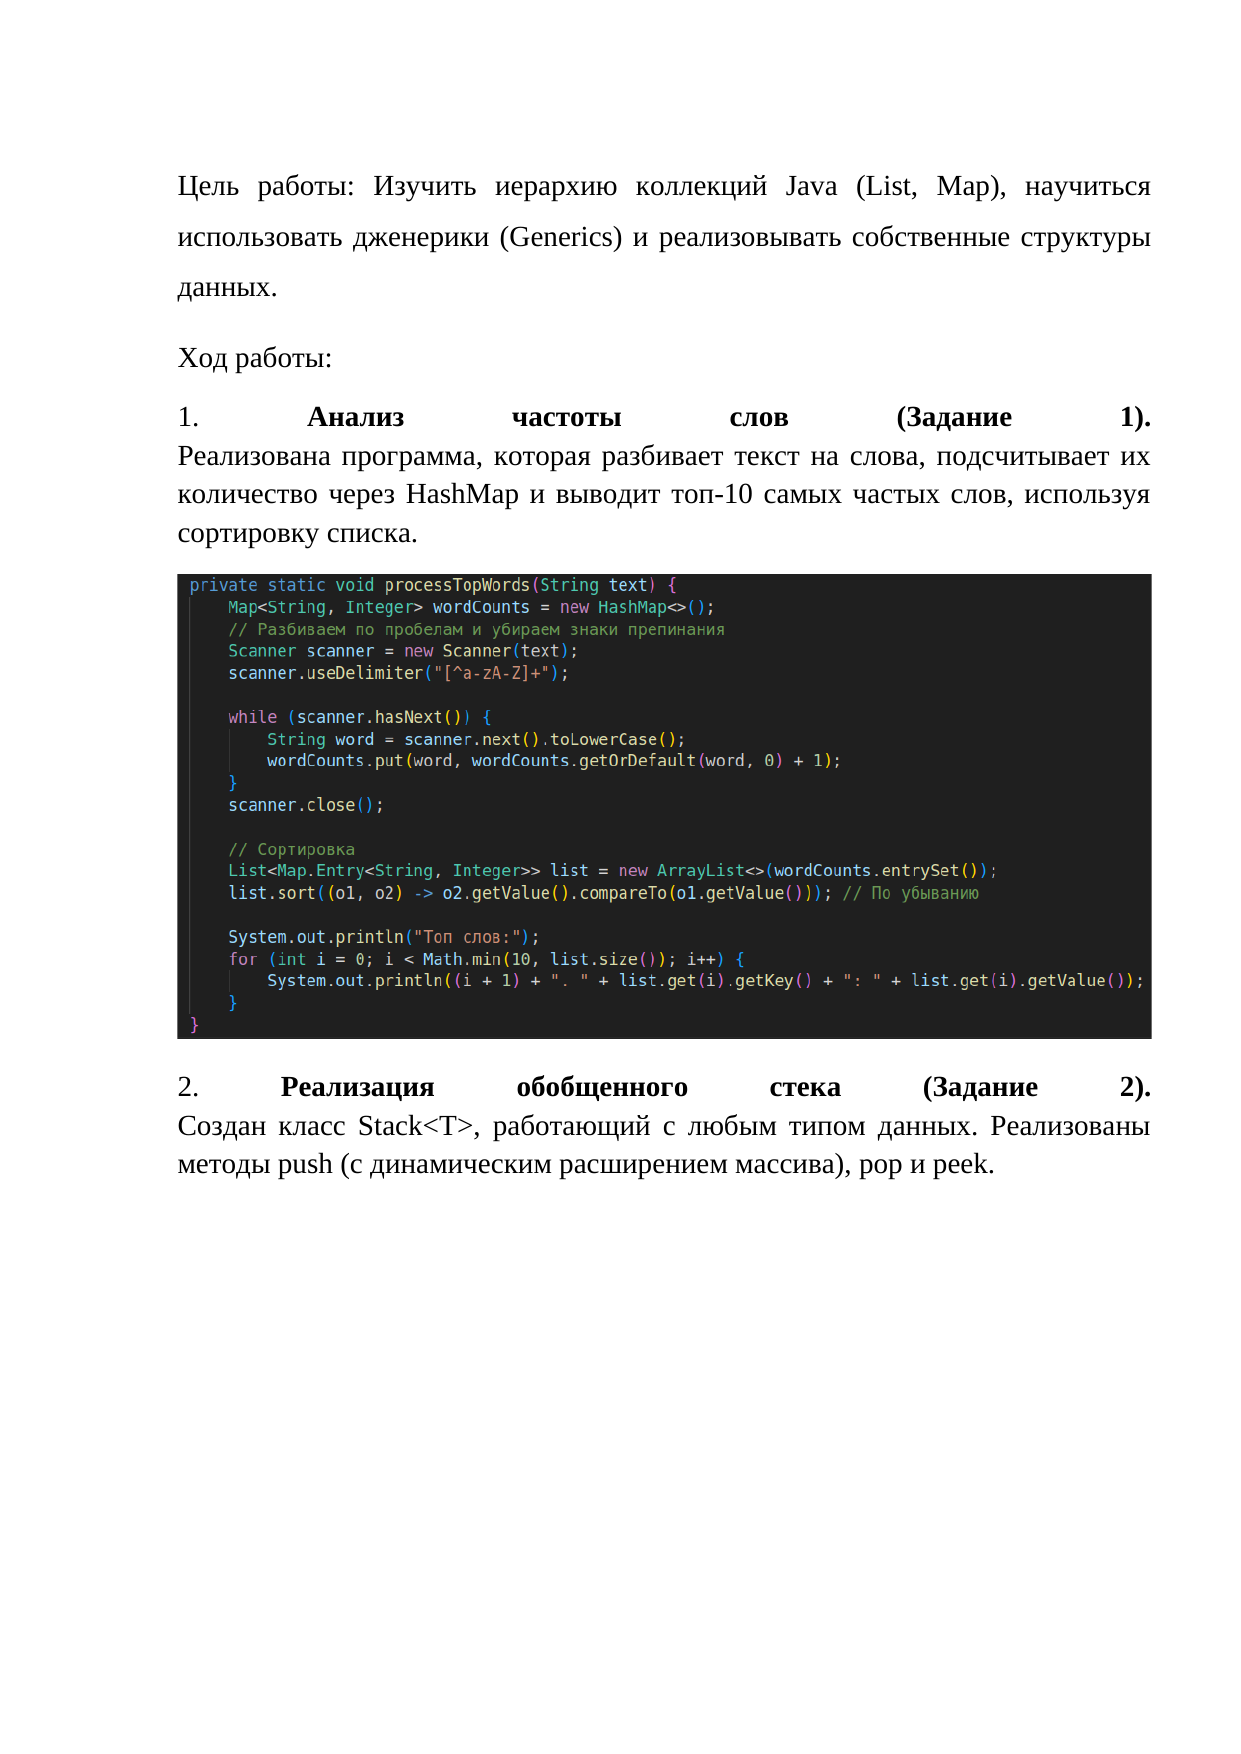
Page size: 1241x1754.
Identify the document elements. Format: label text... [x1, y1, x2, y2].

picture [177, 574, 1152, 1039]
text Цель работы: Изучить иерархию коллекций Java (List, Map), научиться использовать дженерики (Generics) и реализовывать собственные структуры данных. [177, 168, 1152, 303]
text Ход работы: [177, 340, 1152, 374]
text 1. Анализ частоты слов (Задание 1). Реализована программа, которая разбивает текст на слова, подсчитывает их количество через HashMap и выводит топ-10 самых частых слов, используя сортировку списка. [177, 399, 1152, 549]
text 2. Реализация обобщенного стека (Задание 2). Создан класс Stack<T>, работающий с любым типом данных. Реализованы методы push (с динамическим расширением массива), pop и peek. [177, 1039, 1152, 1180]
